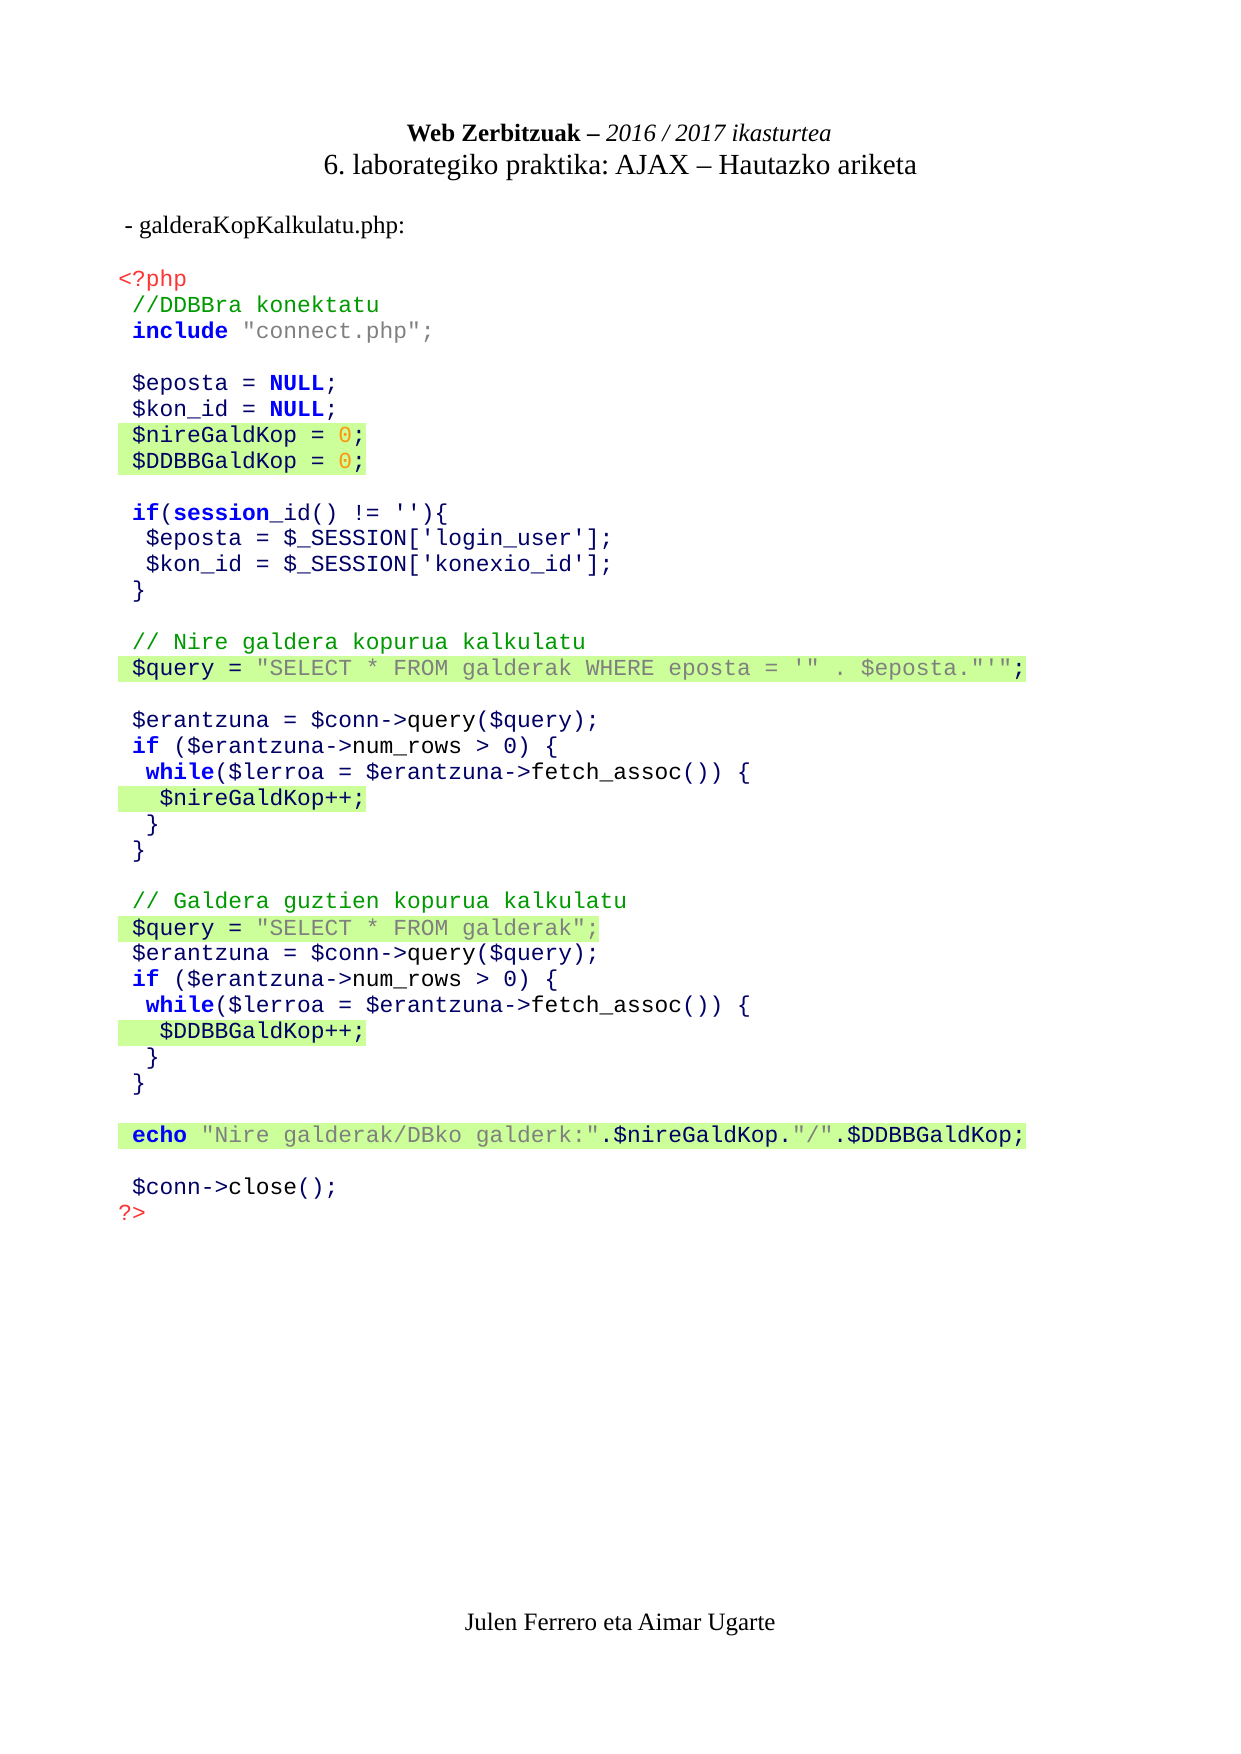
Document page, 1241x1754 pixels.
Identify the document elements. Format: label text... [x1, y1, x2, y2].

text } [118, 812, 1122, 838]
text $kon_id = NULL; [118, 397, 1122, 423]
text ?> [118, 1201, 1122, 1227]
text if(session_id() != ''){ [118, 501, 1122, 527]
text $DDBBGaldKop++; [118, 1019, 1122, 1046]
text include "connect.php"; [118, 319, 1122, 345]
text $eposta = $_SESSION['login_user']; [118, 527, 1122, 553]
text $query = "SELECT * FROM galderak"; [118, 916, 1122, 942]
text $nireGaldKop++; [118, 786, 1122, 812]
text //DDBBra konektatu [118, 293, 1122, 319]
text // Nire galdera kopurua kalkulatu [118, 631, 1122, 656]
text while($lerroa = $erantzuna->fetch_assoc()) { [118, 994, 1122, 1019]
text } [118, 1046, 1122, 1071]
text if ($erantzuna->num_rows > 0) { [118, 968, 1122, 994]
text $DDBBGaldKop = 0; [118, 449, 1122, 475]
text $conn->close(); [118, 1175, 1122, 1201]
text } [118, 1071, 1122, 1097]
text <?php [118, 267, 1122, 293]
text $erantzuna = $conn->query($query); [118, 708, 1122, 734]
text } [118, 838, 1122, 864]
text $kon_id = $_SESSION['konexio_id']; [118, 553, 1122, 579]
text $nireGaldKop = 0; [118, 423, 1122, 449]
text } [118, 579, 1122, 604]
text while($lerroa = $erantzuna->fetch_assoc()) { [118, 760, 1122, 786]
text - galderaKopKalkulatu.php: [118, 210, 1122, 239]
text $query = "SELECT * FROM galderak WHERE eposta = '" . $eposta."'"; [118, 656, 1122, 708]
text // Galdera guztien kopurua kalkulatu [118, 890, 1122, 916]
text echo "Nire galderak/DBko galderk:".$nireGaldKop."/".$DDBBGaldKop; [118, 1123, 1122, 1149]
text $erantzuna = $conn->query($query); [118, 942, 1122, 968]
text $eposta = NULL; [118, 371, 1122, 397]
text if ($erantzuna->num_rows > 0) { [118, 734, 1122, 760]
